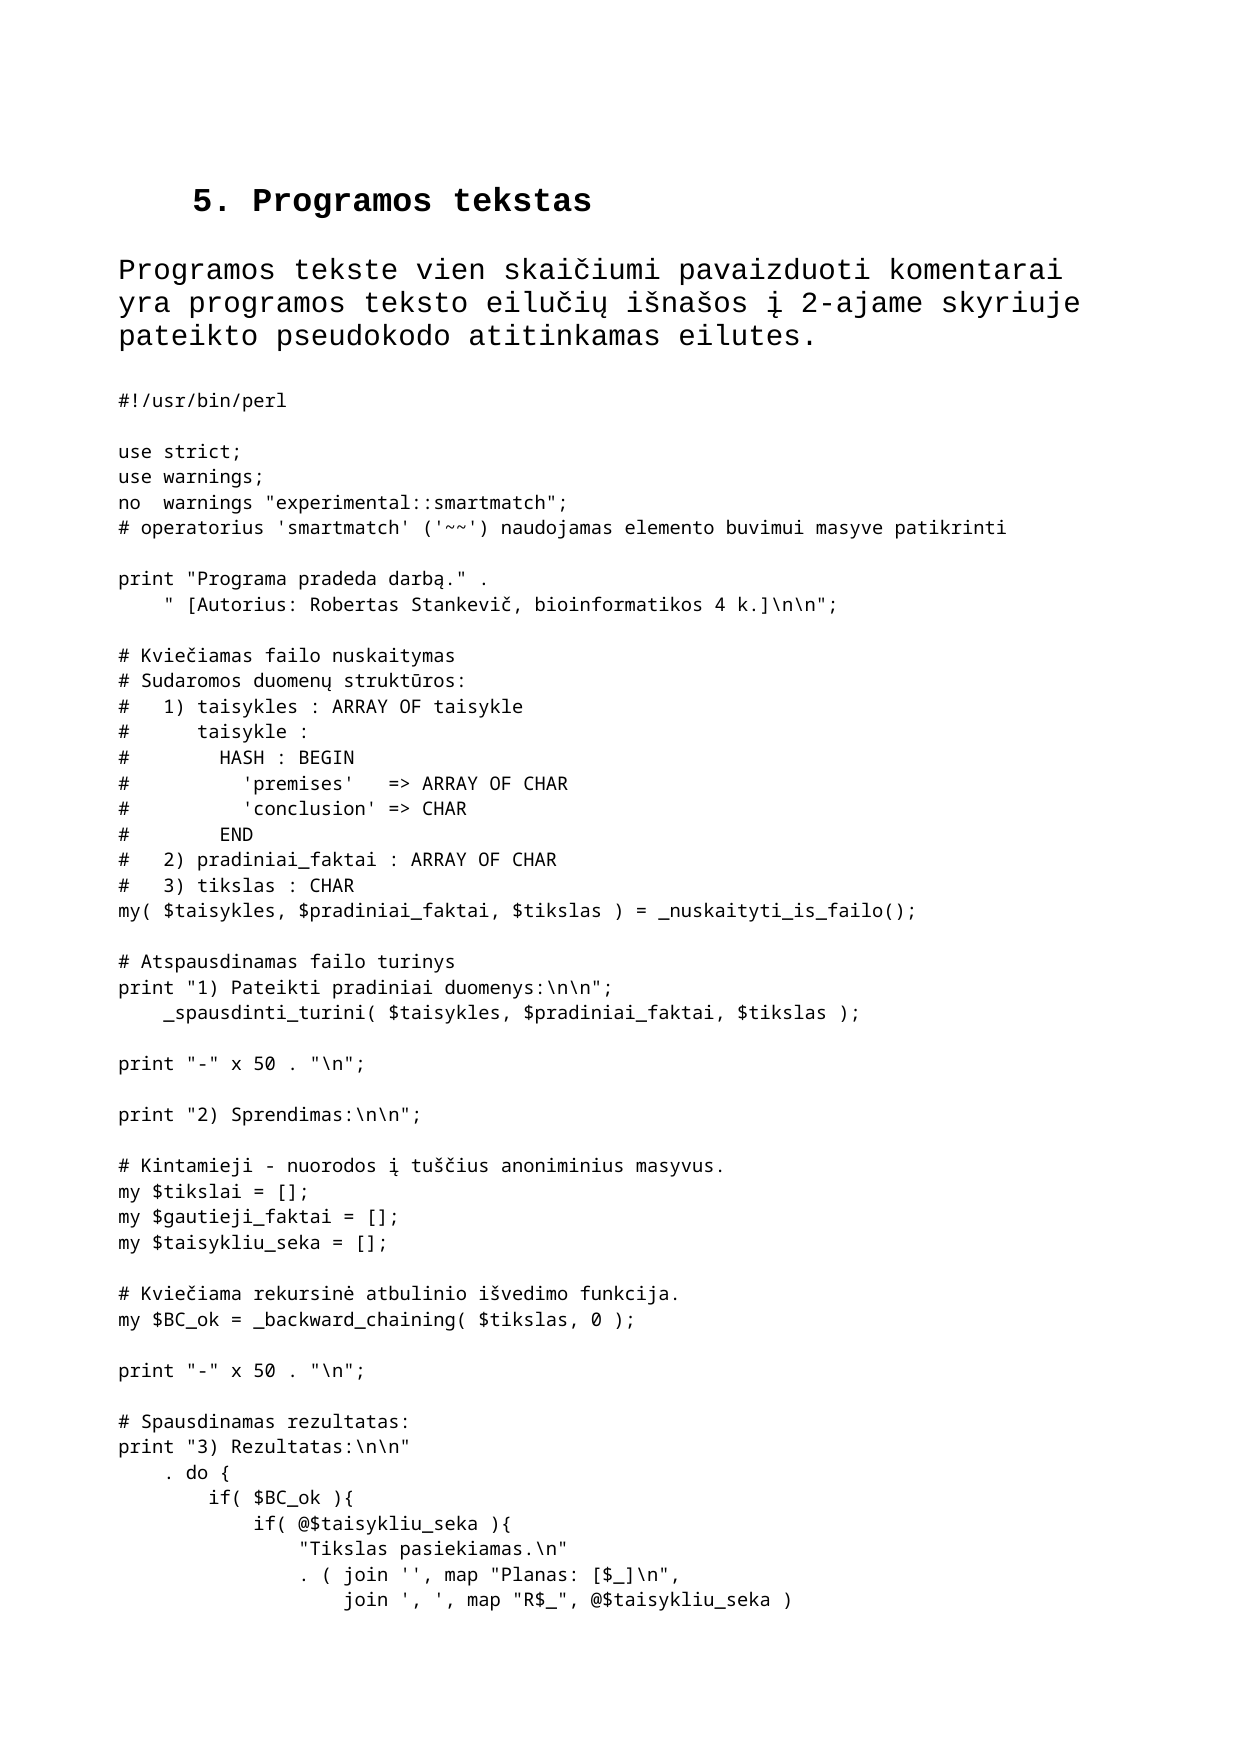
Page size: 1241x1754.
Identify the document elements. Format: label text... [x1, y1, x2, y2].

text # operatorius 'smartmatch' ('~~') naudojamas elemento buvimui masyve patikrinti [118, 515, 1122, 540]
text # Sudaromos duomenų struktūros: [118, 668, 1122, 693]
text # taisykle : [118, 719, 1122, 744]
text # END [118, 821, 1122, 846]
text no warnings "experimental::smartmatch"; [118, 489, 1122, 515]
text if( @$taisykliu_seka ){ [118, 1510, 1122, 1536]
text 5. Programos tekstas [192, 184, 1122, 222]
text # Spausdinamas rezultatas: [118, 1408, 1122, 1433]
text "Tikslas pasiekiamas.\n" [118, 1536, 1122, 1561]
text print "Programa pradeda darbą." . [118, 566, 1122, 591]
text if( $BC_ok ){ [118, 1484, 1122, 1510]
text my $tikslai = []; [118, 1178, 1122, 1204]
text my $BC_ok = _backward_chaining( $tikslas, 0 ); [118, 1306, 1122, 1331]
text # HASH : BEGIN [118, 744, 1122, 770]
text print "-" x 50 . "\n"; [118, 1051, 1122, 1076]
text . ( join '', map "Planas: [$_]\n", [118, 1561, 1122, 1587]
text #!/usr/bin/perl [118, 387, 1122, 413]
text # Kviečiama rekursinė atbulinio išvedimo funkcija. [118, 1280, 1122, 1306]
text print "3) Rezultatas:\n\n" [118, 1433, 1122, 1459]
text use warnings; [118, 464, 1122, 489]
text print "-" x 50 . "\n"; [118, 1357, 1122, 1382]
text # 'conclusion' => CHAR [118, 795, 1122, 821]
text my $taisykliu_seka = []; [118, 1229, 1122, 1255]
text . do { [118, 1459, 1122, 1484]
text print "2) Sprendimas:\n\n"; [118, 1102, 1122, 1127]
text # 1) taisykles : ARRAY OF taisykle [118, 693, 1122, 719]
text join ', ', map "R$_", @$taisykliu_seka ) [118, 1587, 1122, 1612]
text # Atspausdinamas failo turinys [118, 948, 1122, 974]
text # 'premises' => ARRAY OF CHAR [118, 770, 1122, 795]
text # Kviečiamas failo nuskaitymas [118, 642, 1122, 668]
text # 3) tikslas : CHAR [118, 872, 1122, 897]
text my( $taisykles, $pradiniai_faktai, $tikslas ) = _nuskaityti_is_failo(); [118, 897, 1122, 923]
text my $gautieji_faktai = []; [118, 1204, 1122, 1229]
text Programos tekste vien skaičiumi pavaizduoti komentarai yra programos teksto eilučių išnašos į 2-ajame skyriuje pateikto pseudokodo atitinkamas eilutes. [118, 255, 1122, 354]
text print "1) Pateikti pradiniai duomenys:\n\n"; [118, 974, 1122, 999]
text _spausdinti_turini( $taisykles, $pradiniai_faktai, $tikslas ); [118, 999, 1122, 1025]
text use strict; [118, 438, 1122, 464]
text # 2) pradiniai_faktai : ARRAY OF CHAR [118, 846, 1122, 872]
text # Kintamieji - nuorodos į tuščius anoniminius masyvus. [118, 1153, 1122, 1178]
text " [Autorius: Robertas Stankevič, bioinformatikos 4 k.]\n\n"; [118, 591, 1122, 617]
